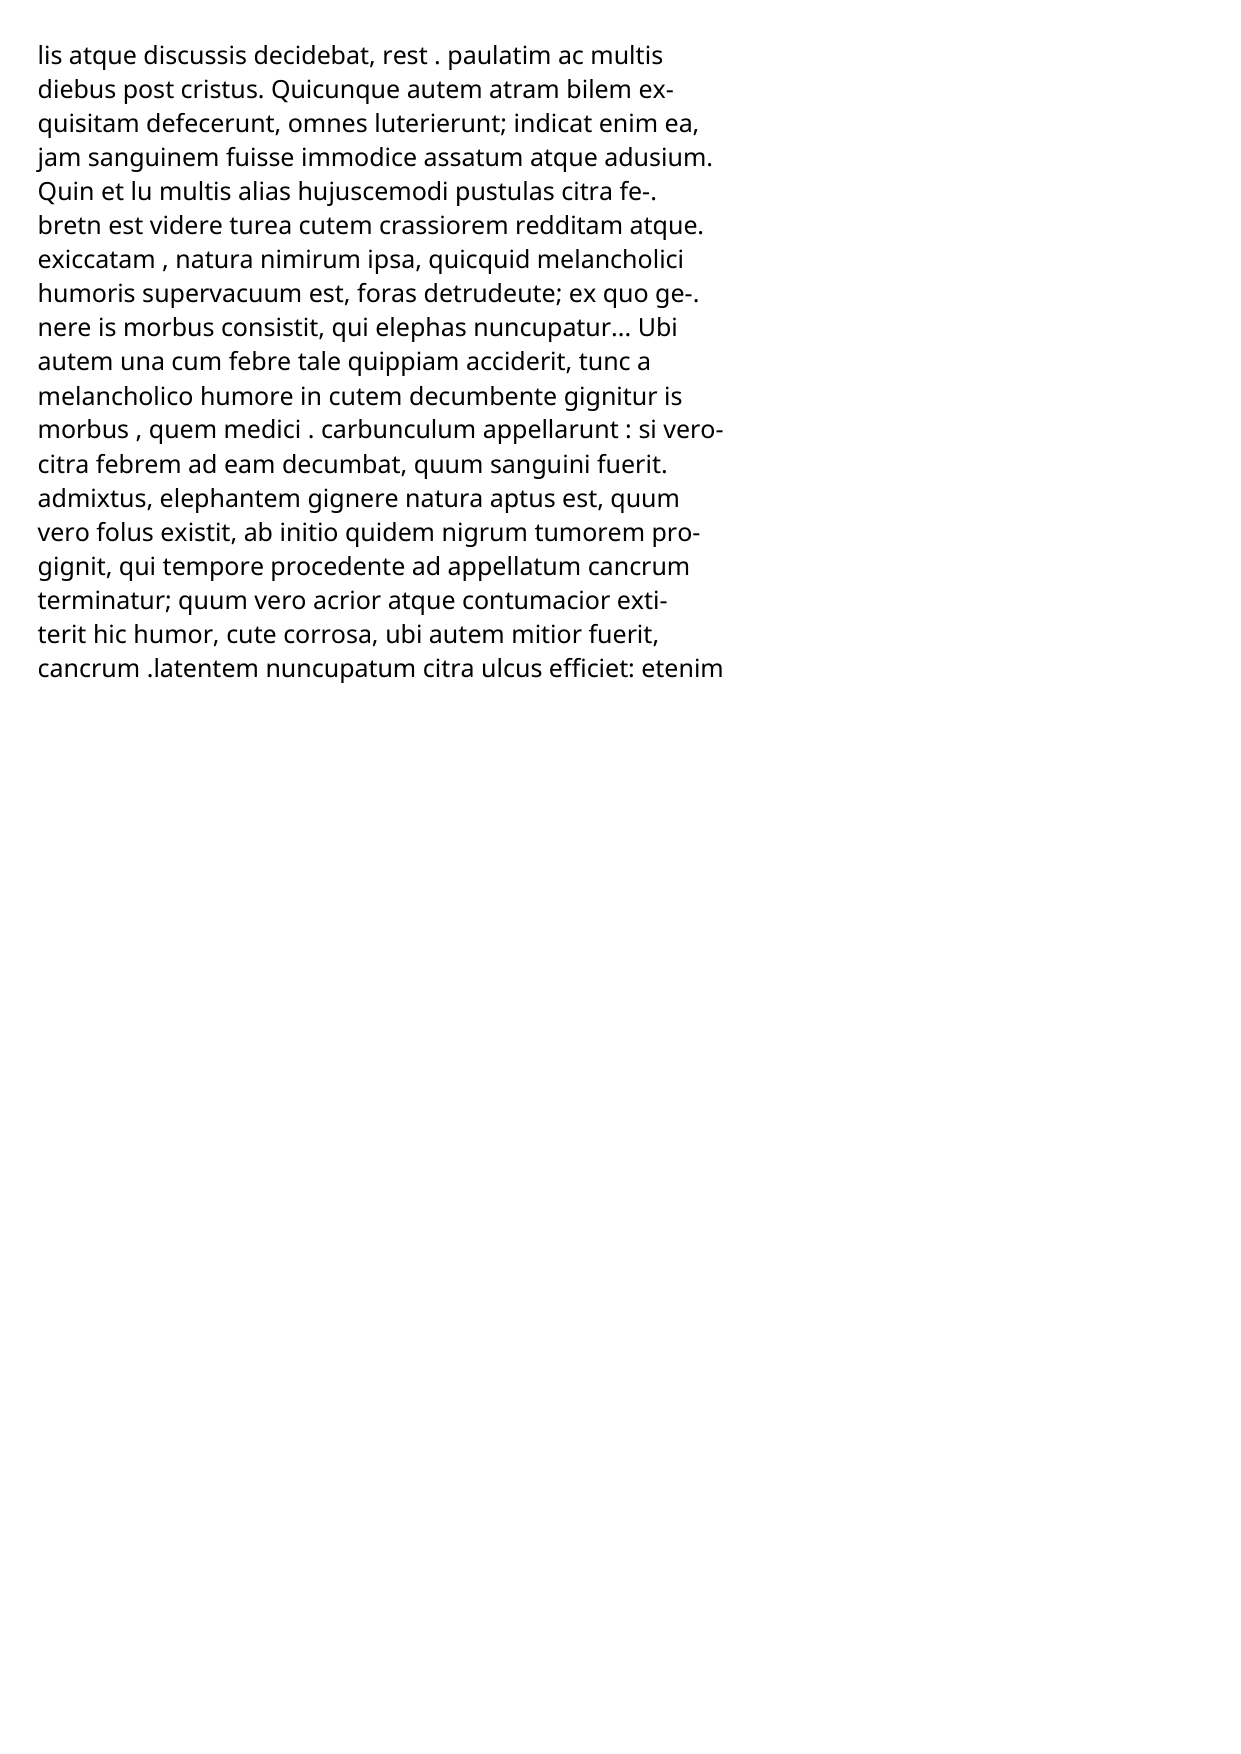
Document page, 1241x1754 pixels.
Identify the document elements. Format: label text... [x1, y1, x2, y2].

text lis atque discussis decidebat, rest . paulatim ac multis diebus post cristus. Quicunque autem atram bilem ex- quisitam defecerunt, omnes luterierunt; indicat enim ea, jam sanguinem fuisse immodice assatum atque adusium. Quin et lu multis alias hujuscemodi pustulas citra fe-. bretn est videre turea cutem crassiorem redditam atque. exiccatam , natura nimirum ipsa, quicquid melancholici humoris supervacuum est, foras detrudeute; ex quo ge-. nere is morbus consistit, qui elephas nuncupatur... Ubi autem una cum febre tale quippiam acciderit, tunc a melancholico humore in cutem decumbente gignitur is morbus , quem medici . carbunculum appellarunt : si vero- citra febrem ad eam decumbat, quum sanguini fuerit. admixtus, elephantem gignere natura aptus est, quum vero folus existit, ab initio quidem nigrum tumorem pro- gignit, qui tempore procedente ad appellatum cancrum terminatur; quum vero acrior atque contumacior exti- terit hic humor, cute corrosa, ubi autem mitior fuerit, cancrum .latentem nuncupatum citra ulcus efficiet: etenim [37, 37, 1203, 685]
